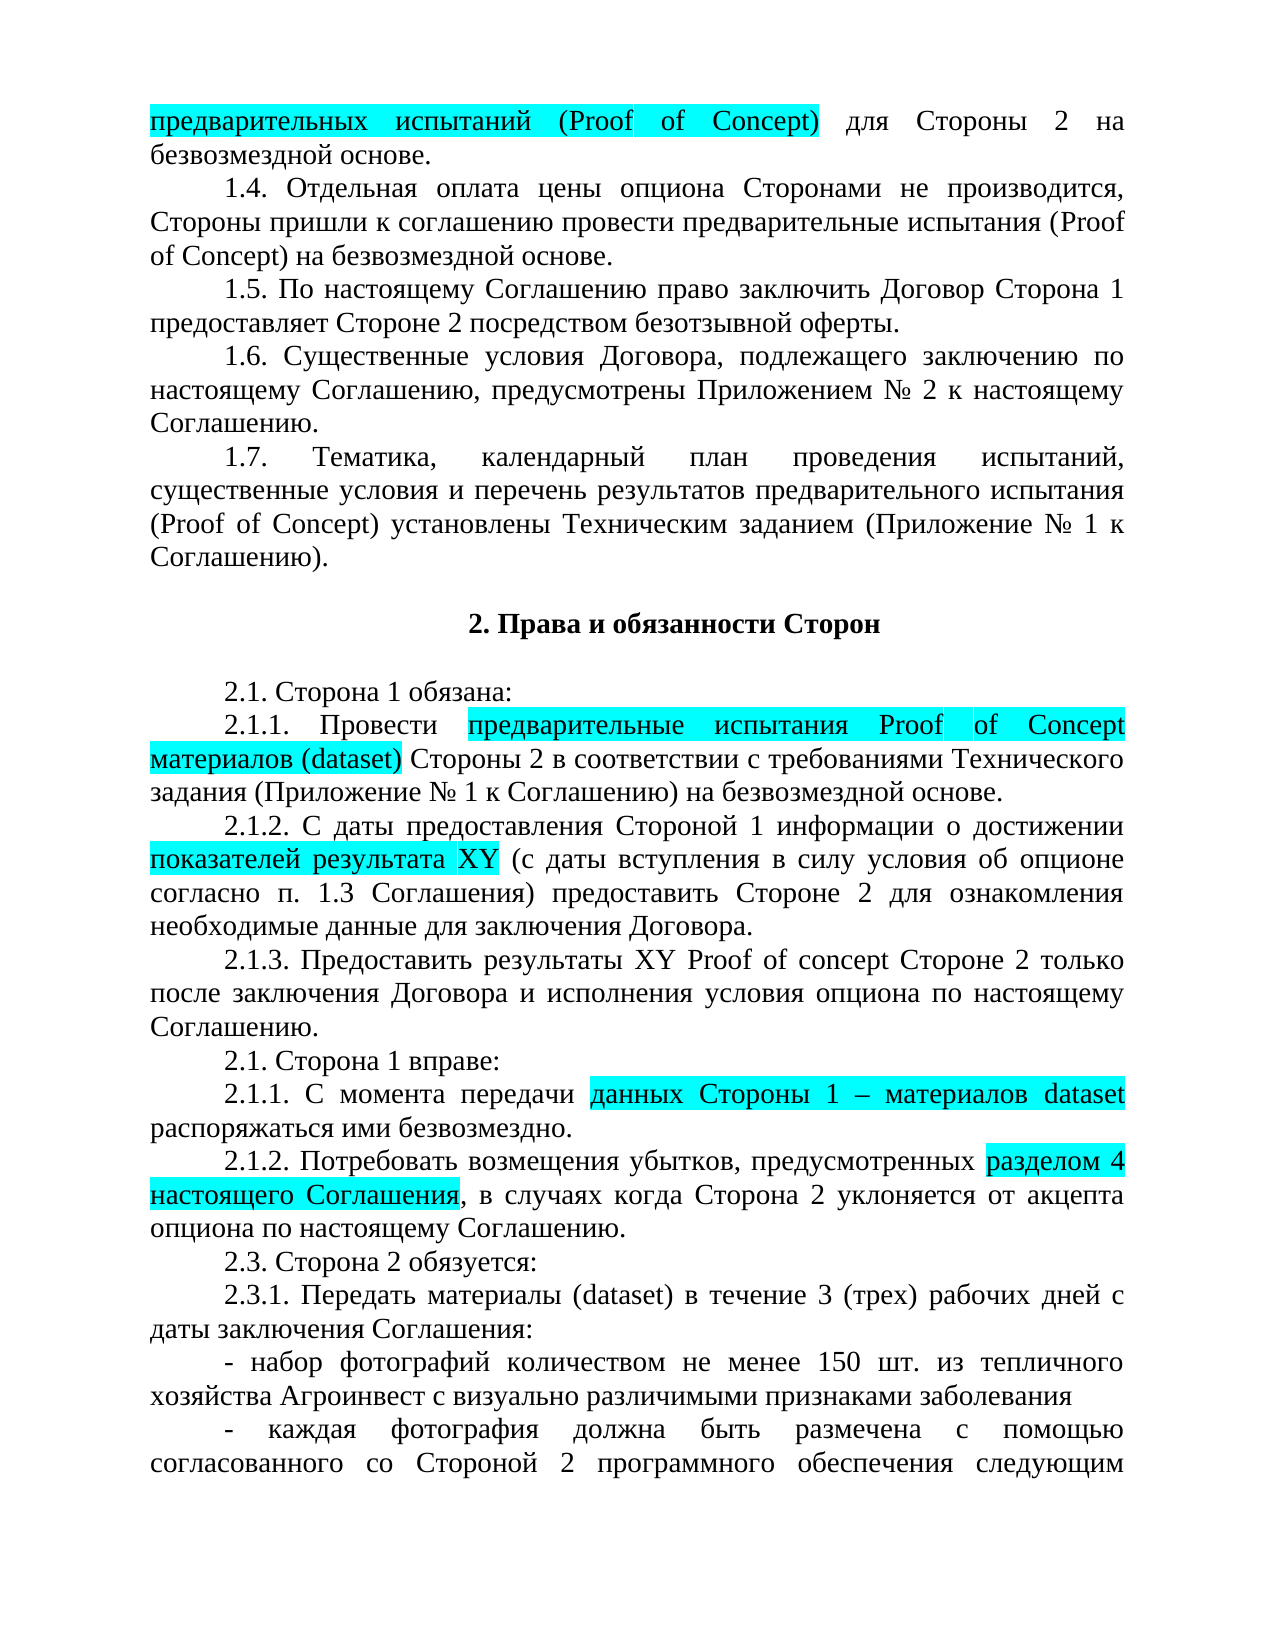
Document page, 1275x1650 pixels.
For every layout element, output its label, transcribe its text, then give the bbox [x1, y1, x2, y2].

text предварительных испытаний (Proof of Concept) для Стороны 2 на безвозмездной основе. [150, 103, 1125, 171]
text 2.1. Сторона 1 вправе: [150, 1043, 1125, 1076]
text 2.1. Сторона 1 обязана: [150, 674, 1125, 707]
text 1.6. Существенные условия Договора, подлежащего заключению по настоящему Соглашению, предусмотрены Приложением № 2 к настоящему Соглашению. [150, 338, 1125, 439]
text 1.4. Отдельная оплата цены опциона Сторонами не производится, Стороны пришли к соглашению провести предварительные испытания (Proof of Concept) на безвозмездной основе. [150, 171, 1125, 271]
text 2. Права и обязанности Сторон [150, 607, 1125, 640]
text 2.3. Сторона 2 обязуется: [150, 1244, 1125, 1277]
text 2.3.1. Передать материалы (dataset) в течение 3 (трех) рабочих дней с даты заключения Соглашения: [150, 1277, 1125, 1344]
text 2.1.1. С момента передачи данных Стороны 1 – материалов dataset распоряжаться ими безвозмездно. [150, 1076, 1125, 1143]
text 2.1.2. Потребовать возмещения убытков, предусмотренных разделом 4 настоящего Соглашения, в случаях когда Сторона 2 уклоняется от акцепта опциона по настоящему Соглашению. [150, 1143, 1125, 1244]
text 2.1.1. Провести предварительные испытания Proof of Concept материалов (dataset) Стороны 2 в соответствии с требованиями Технического задания (Приложение № 1 к Соглашению) на безвозмездной основе. [150, 707, 1125, 808]
text - каждая фотография должна быть размечена с помощью согласованного со Стороной 2 программного обеспечения следующим [150, 1412, 1125, 1479]
text - набор фотографий количеством не менее 150 шт. из тепличного хозяйства Агроинвест с визуально различимыми признаками заболевания [150, 1344, 1125, 1412]
text 1.5. По настоящему Соглашению право заключить Договор Сторона 1 предоставляет Стороне 2 посредством безотзывной оферты. [150, 271, 1125, 338]
text 1.7. Тематика, календарный план проведения испытаний, существенные условия и перечень результатов предварительного испытания (Proof of Concept) установлены Техническим заданием (Приложение № 1 к Соглашению). [150, 439, 1125, 573]
text 2.1.2. С даты предоставления Стороной 1 информации о достижении показателей результата XY (c даты вступления в силу условия об опционе согласно п. 1.3 Соглашения) предоставить Стороне 2 для ознакомления необходимые данные для заключения Договора. [150, 808, 1125, 942]
text 2.1.3. Предоставить результаты XY Proof of concept Стороне 2 только после заключения Договора и исполнения условия опциона по настоящему Соглашению. [150, 942, 1125, 1043]
